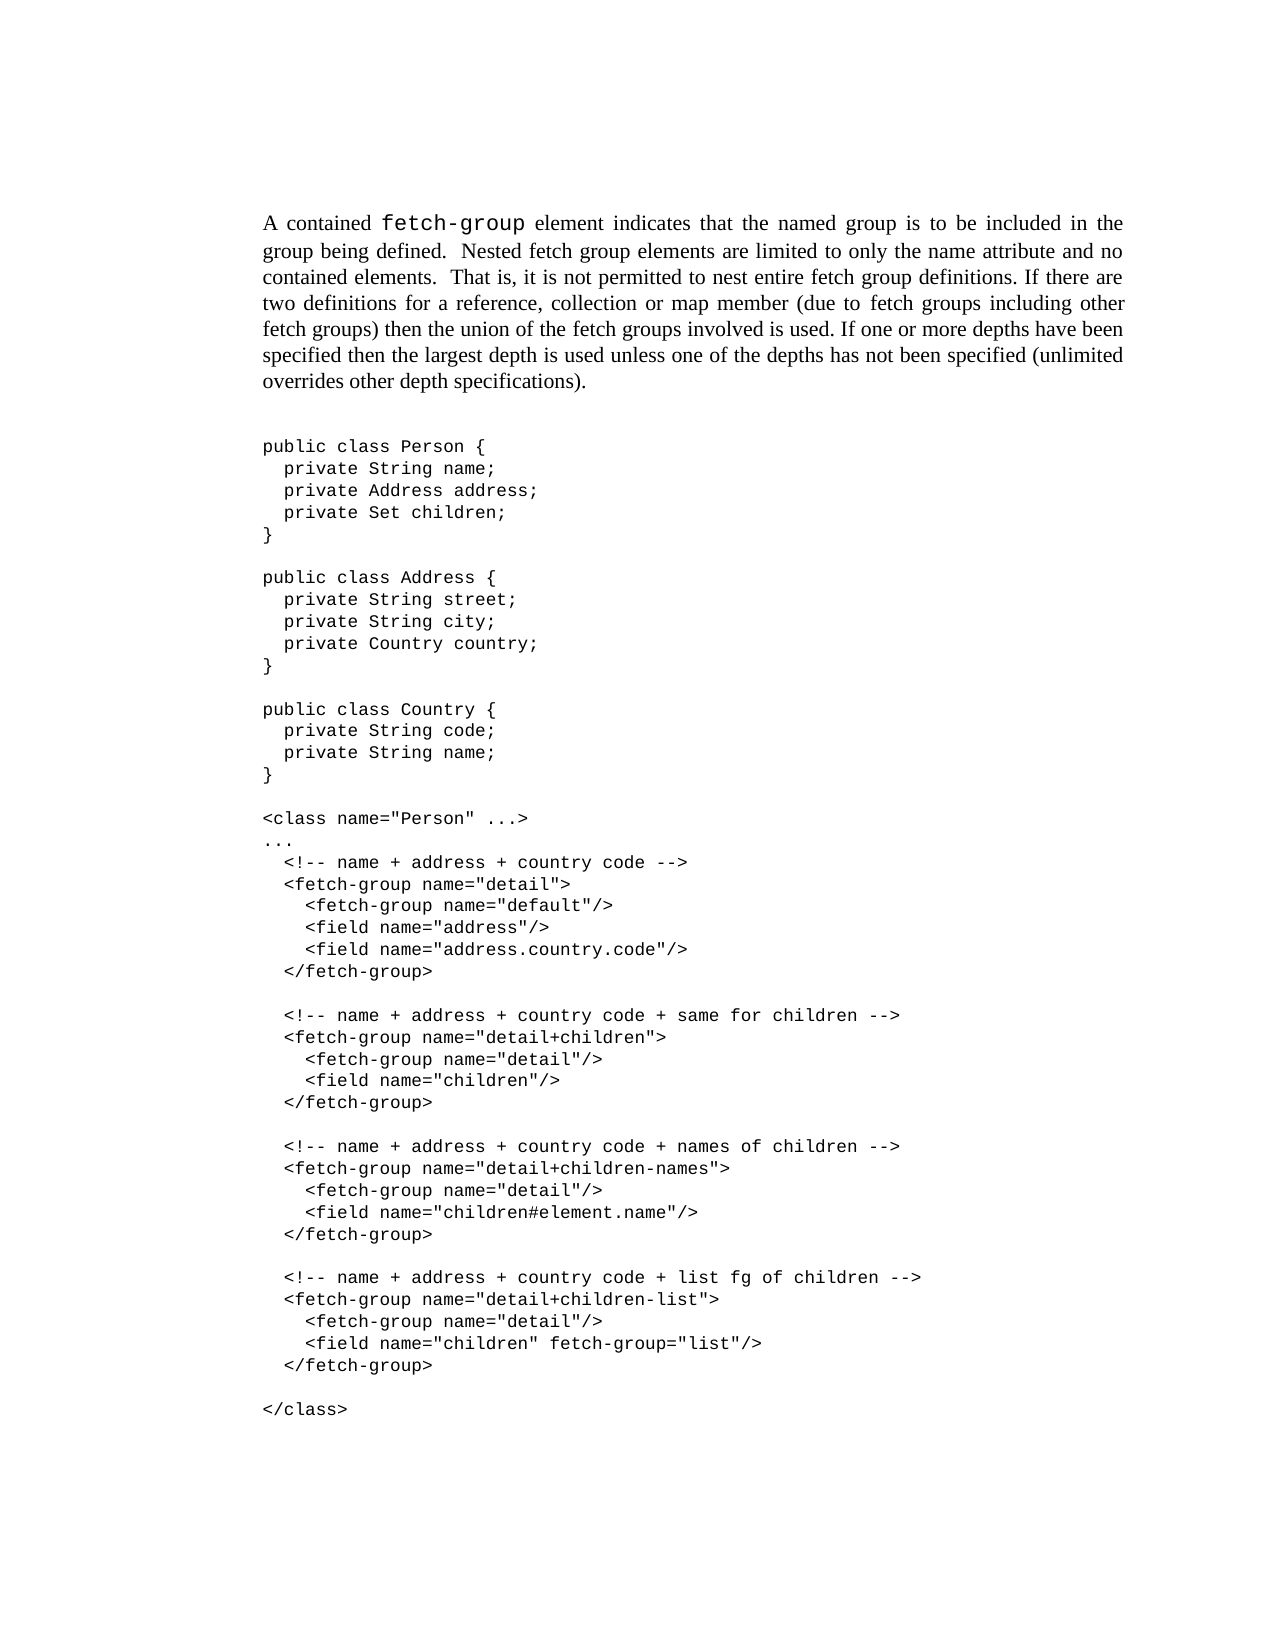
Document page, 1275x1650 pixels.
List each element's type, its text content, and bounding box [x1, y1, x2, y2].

text <fetch-group name="detail"/> [262, 1180, 1125, 1202]
text private Set children; [262, 502, 1125, 523]
text <fetch-group name="detail"/> [262, 1311, 1125, 1333]
text } [262, 523, 1125, 545]
text <fetch-group name="detail+children-list"> [262, 1289, 1125, 1311]
text <!-- name + address + country code --> [262, 852, 1125, 873]
text public class Person { [262, 436, 1125, 458]
text private Country country; [262, 633, 1125, 655]
text private String city; [262, 611, 1125, 633]
text private Address address; [262, 480, 1125, 502]
text <!-- name + address + country code + names of children --> [262, 1136, 1125, 1158]
text <field name="address"/> [262, 917, 1125, 939]
text <fetch-group name="default"/> [262, 895, 1125, 917]
text <!-- name + address + country code + same for children --> [262, 1005, 1125, 1027]
text private String code; [262, 720, 1125, 742]
text </fetch-group> [262, 1092, 1125, 1114]
text public class Country { [262, 698, 1125, 720]
text </fetch-group> [262, 1355, 1125, 1377]
text <fetch-group name="detail+children"> [262, 1027, 1125, 1048]
text <field name="children"/> [262, 1070, 1125, 1092]
text <fetch-group name="detail"> [262, 873, 1125, 895]
text } [262, 764, 1125, 786]
text private String name; [262, 458, 1125, 480]
text </class> [262, 1398, 1125, 1420]
text </fetch-group> [262, 961, 1125, 983]
text <!-- name + address + country code + list fg of children --> [262, 1267, 1125, 1289]
text private String name; [262, 742, 1125, 764]
text <field name="children#element.name"/> [262, 1202, 1125, 1223]
text ... [262, 830, 1125, 852]
text <field name="children" fetch-group="list"/> [262, 1333, 1125, 1355]
text <field name="address.country.code"/> [262, 939, 1125, 961]
text } [262, 655, 1125, 677]
text private String street; [262, 589, 1125, 611]
text <fetch-group name="detail+children-names"> [262, 1158, 1125, 1180]
text </fetch-group> [262, 1223, 1125, 1245]
text <class name="Person" ...> [262, 808, 1125, 830]
text <fetch-group name="detail"/> [262, 1048, 1125, 1070]
text public class Address { [262, 567, 1125, 589]
text A contained fetch-group element indicates that the named group is to be included in the group being defined. Nested fetch group elements are limited to only the name attribute and no contained elements. That is, it is not permitted to nest entire fetch group definitions. If there are two definitions for a reference, collection or map member (due to fetch groups including other fetch groups) then the union of the fetch groups involved is used. If one or more depths have been specified then the largest depth is used unless one of the depths has not been specified (unlimited overrides other depth specifications). [262, 210, 1125, 393]
